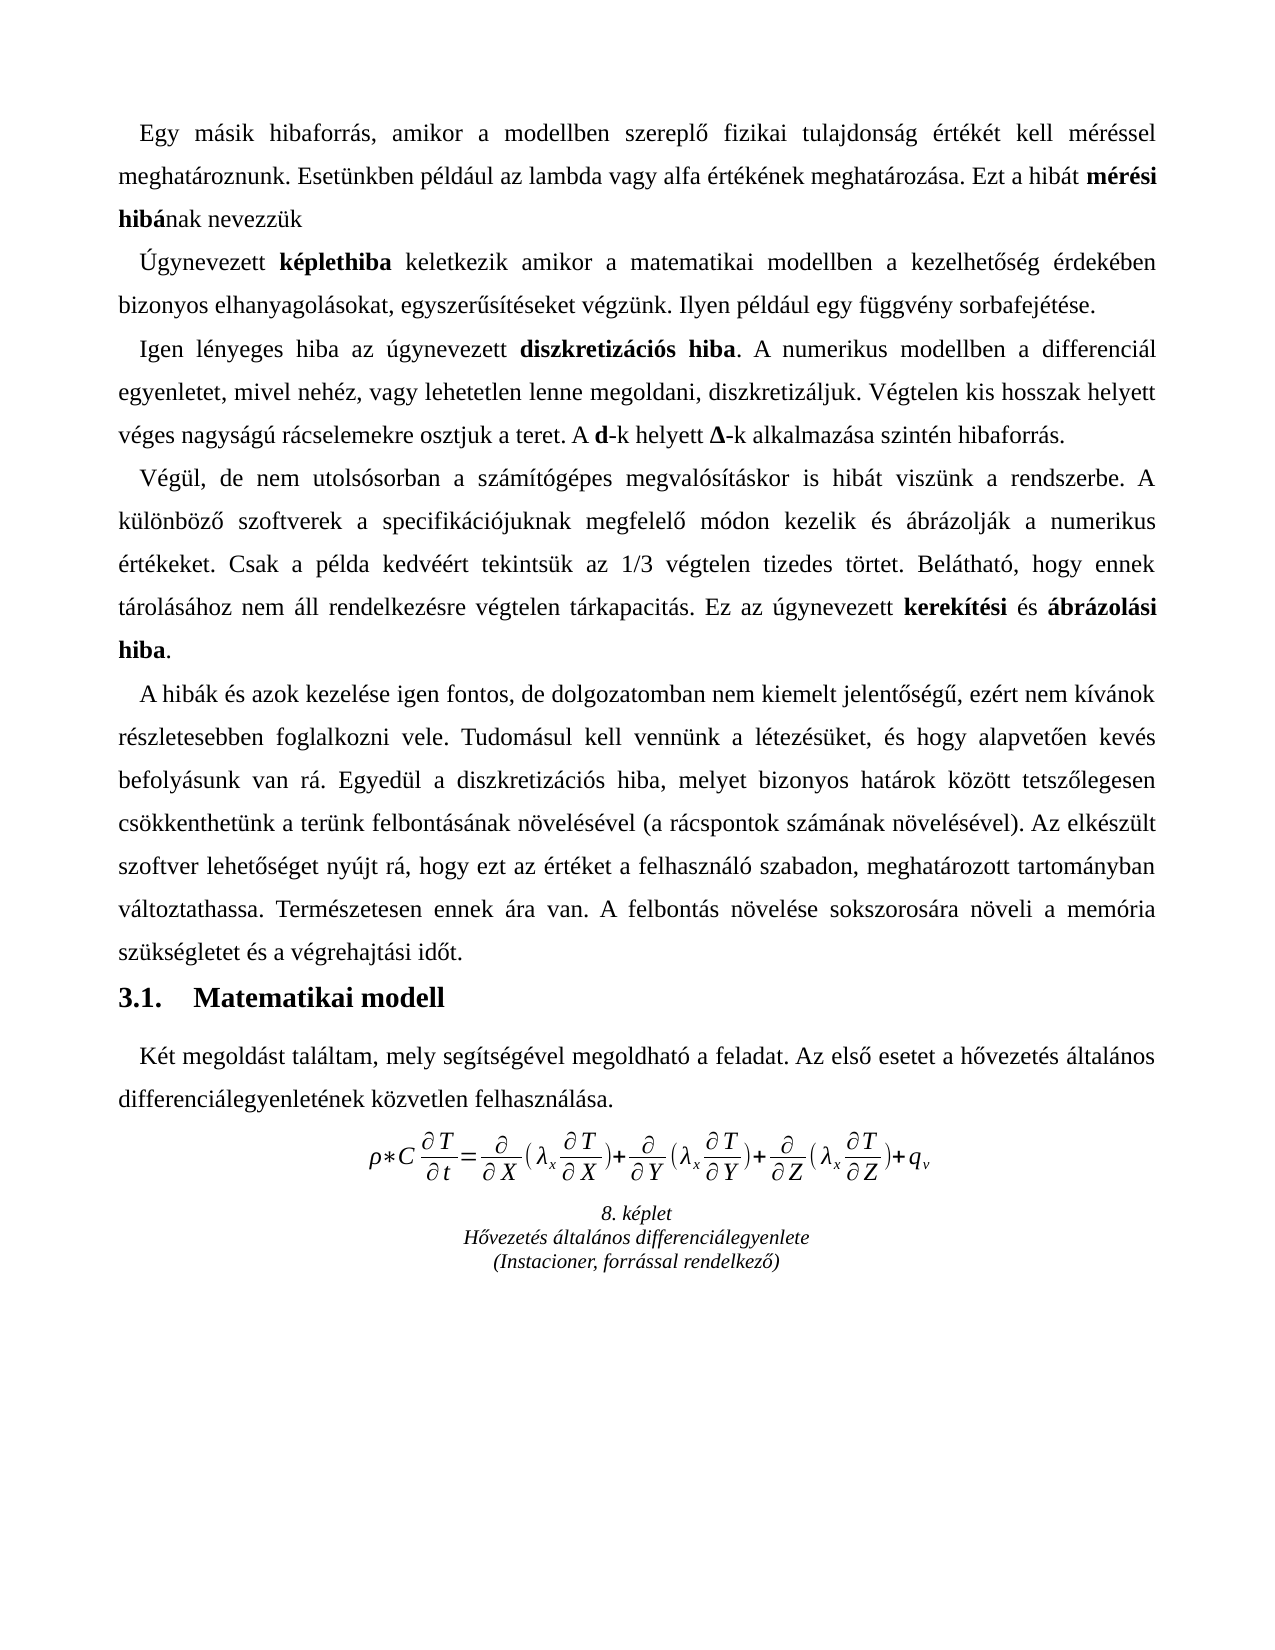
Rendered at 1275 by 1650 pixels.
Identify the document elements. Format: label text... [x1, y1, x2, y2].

text A hibák és azok kezelése igen fontos, de dolgozatomban nem kiemelt jelentőségű, ezért nem kívánok részletesebben foglalkozni vele. Tudomásul kell vennünk a létezésüket, és hogy alapvetően kevés befolyásunk van rá. Egyedül a diszkretizációs hiba, melyet bizonyos határok között tetszőlegesen csökkenthetünk a terünk felbontásának növelésével (a rácspontok számának növelésével). Az elkészült szoftver lehetőséget nyújt rá, hogy ezt az értéket a felhasználó szabadon, meghatározott tartományban változtathassa. Természetesen ennek ára van. A felbontás növelése sokszorosára növeli a memória szükségletet és a végrehajtási időt. [118, 679, 1157, 966]
subtitle Matematikai modell [118, 981, 1157, 1014]
text Úgynevezett képlethiba keletkezik amikor a matematikai modellben a kezelhetőség érdekében bizonyos elhanyagolásokat, egyszerűsítéseket végzünk. Ilyen például egy függvény sorbafejétése. [118, 247, 1157, 319]
subtitle Hővezetés általános differenciálegyenlete [118, 1225, 1157, 1249]
subtitle 8. képlet [118, 1201, 1157, 1225]
subtitle (Instacioner, forrással rendelkező) [118, 1249, 1157, 1273]
text Egy másik hibaforrás, amikor a modellben szereplő fizikai tulajdonság értékét kell méréssel meghatároznunk. Esetünkben például az lambda vagy alfa értékének meghatározása. Ezt a hibát mérési hibának nevezzük [118, 118, 1157, 233]
text Igen lényeges hiba az úgynevezett diszkretizációs hiba. A numerikus modellben a differenciál egyenletet, mivel nehéz, vagy lehetetlen lenne megoldani, diszkretizáljuk. Végtelen kis hosszak helyett véges nagyságú rácselemekre osztjuk a teret. A d-k helyett Δ-k alkalmazása szintén hibaforrás. [118, 334, 1157, 449]
text Végül, de nem utolsósorban a számítógépes megvalósításkor is hibát viszünk a rendszerbe. A különböző szoftverek a specifikációjuknak megfelelő módon kezelik és ábrázolják a numerikus értékeket. Csak a példa kedvéért tekintsük az 1/3 végtelen tizedes törtet. Belátható, hogy ennek tárolásához nem áll rendelkezésre végtelen tárkapacitás. Ez az úgynevezett kerekítési és ábrázolási hiba. [118, 463, 1157, 664]
text Két megoldást találtam, mely segítségével megoldható a feladat. Az első esetet a hővezetés általános differenciálegyenletének közvetlen felhasználása. [118, 1041, 1157, 1113]
